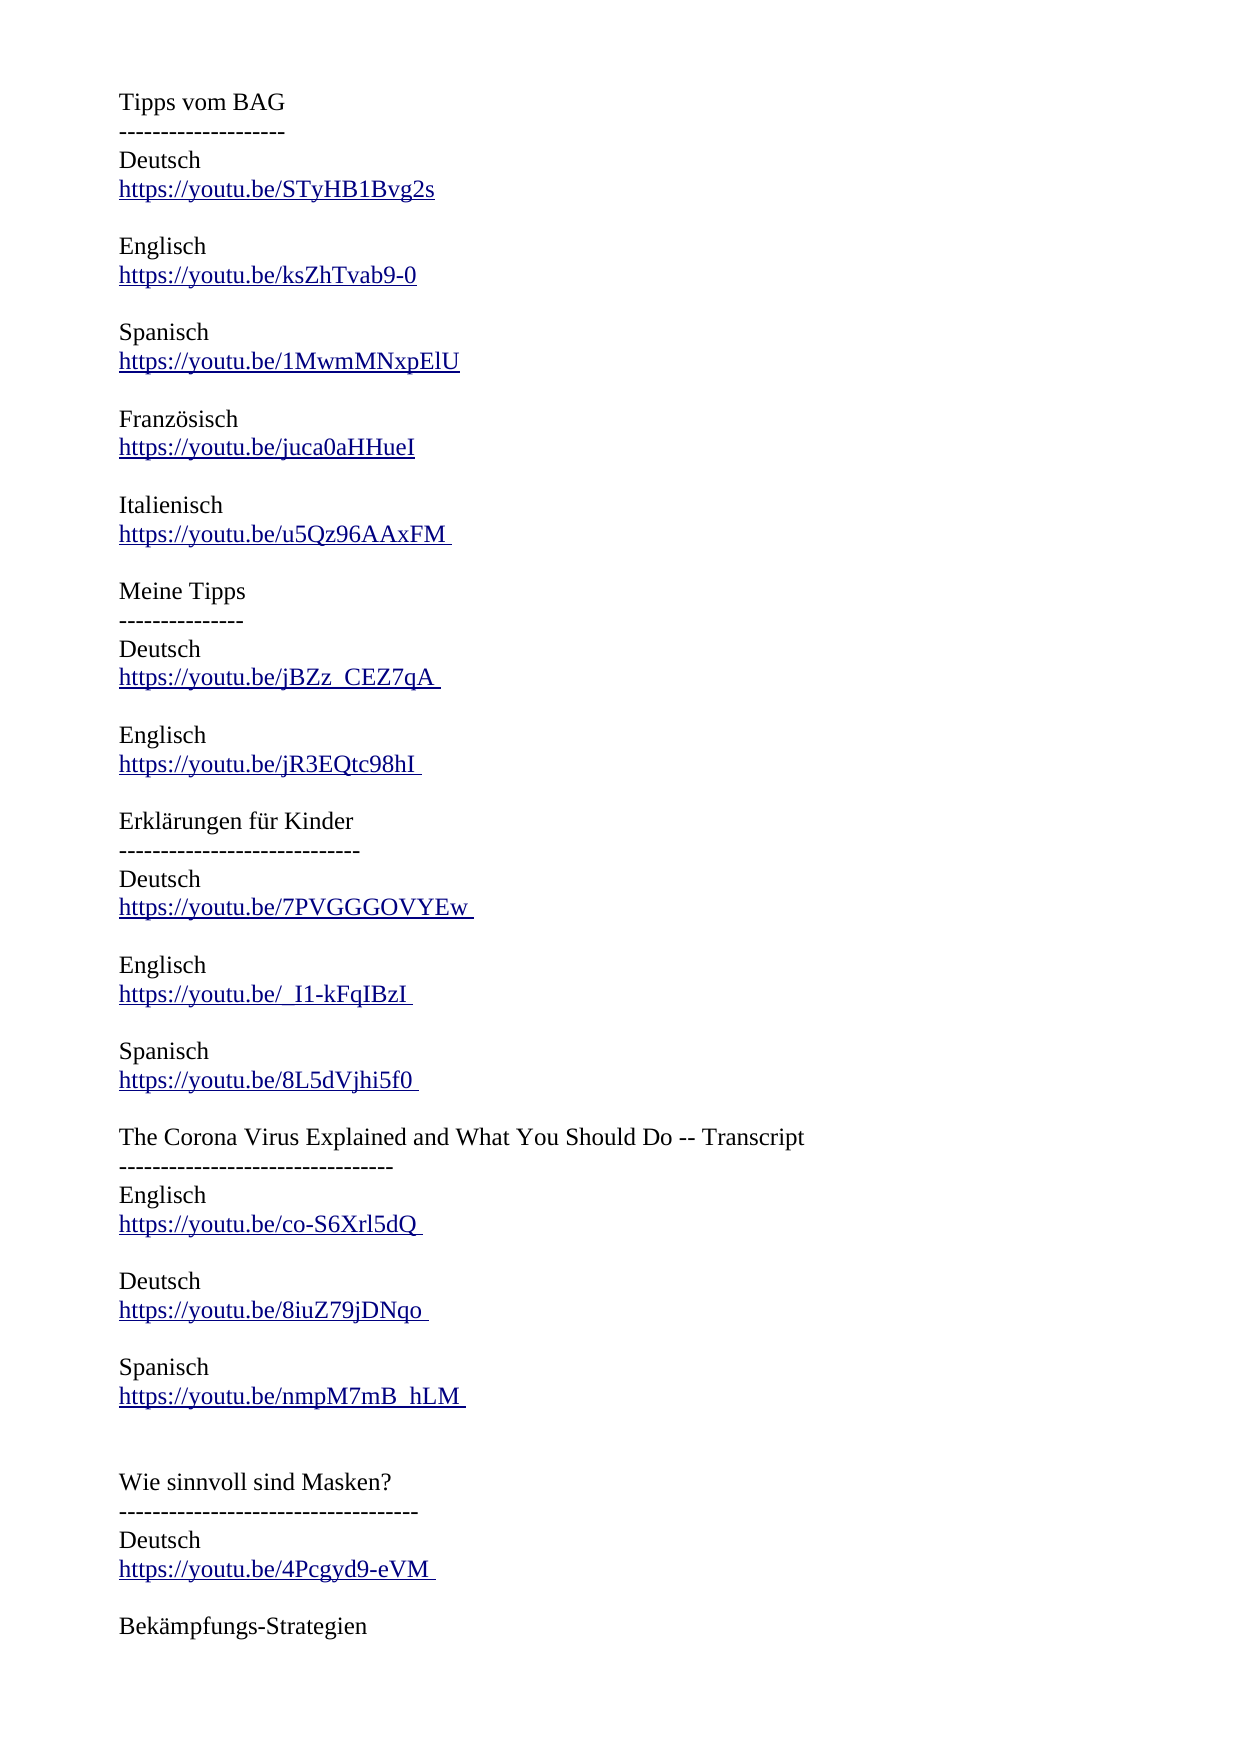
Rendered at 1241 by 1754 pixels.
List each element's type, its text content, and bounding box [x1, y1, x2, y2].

text Deutsch [119, 145, 1121, 174]
text https://youtu.be/jR3EQtc98hI [119, 749, 1121, 777]
text Wie sinnvoll sind Masken? [119, 1467, 1121, 1496]
text https://youtu.be/STyHB1Bvg2s [119, 174, 1121, 202]
text ----------------------------- [119, 835, 1121, 864]
text Deutsch [119, 864, 1121, 892]
text https://youtu.be/u5Qz96AAxFM [119, 519, 1121, 547]
text https://youtu.be/nmpM7mB_hLM [119, 1381, 1121, 1410]
text https://youtu.be/8iuZ79jDNqo [119, 1295, 1121, 1324]
text -------------------- [119, 116, 1121, 145]
text Tipps vom BAG [119, 87, 1121, 116]
text https://youtu.be/7PVGGGOVYEw [119, 892, 1121, 921]
text Englisch [119, 231, 1121, 260]
text Meine Tipps [119, 576, 1121, 605]
text The Corona Virus Explained and What You Should Do -- Transcript [119, 1122, 1121, 1151]
text Spanisch [119, 317, 1121, 346]
text Spanisch [119, 1036, 1121, 1065]
text https://youtu.be/juca0aHHueI [119, 432, 1121, 461]
text Englisch [119, 720, 1121, 749]
text https://youtu.be/4Pcgyd9-eVM [119, 1554, 1121, 1582]
text Englisch [119, 950, 1121, 979]
text Bekämpfungs-Strategien [119, 1611, 1121, 1640]
text https://youtu.be/co-S6Xrl5dQ [119, 1209, 1121, 1237]
text Italienisch [119, 490, 1121, 519]
text https://youtu.be/8L5dVjhi5f0 [119, 1065, 1121, 1094]
text Deutsch [119, 634, 1121, 662]
text Französisch [119, 404, 1121, 432]
text Englisch [119, 1180, 1121, 1209]
text Deutsch [119, 1266, 1121, 1295]
text --------------- [119, 605, 1121, 634]
text https://youtu.be/1MwmMNxpElU [119, 346, 1121, 375]
text Deutsch [119, 1525, 1121, 1554]
text https://youtu.be/_I1-kFqIBzI [119, 979, 1121, 1007]
text ------------------------------------ [119, 1496, 1121, 1525]
text https://youtu.be/jBZz_CEZ7qA [119, 662, 1121, 691]
text https://youtu.be/ksZhTvab9-0 [119, 260, 1121, 289]
text Spanisch [119, 1352, 1121, 1381]
text --------------------------------- [119, 1151, 1121, 1180]
text Erklärungen für Kinder [119, 806, 1121, 835]
